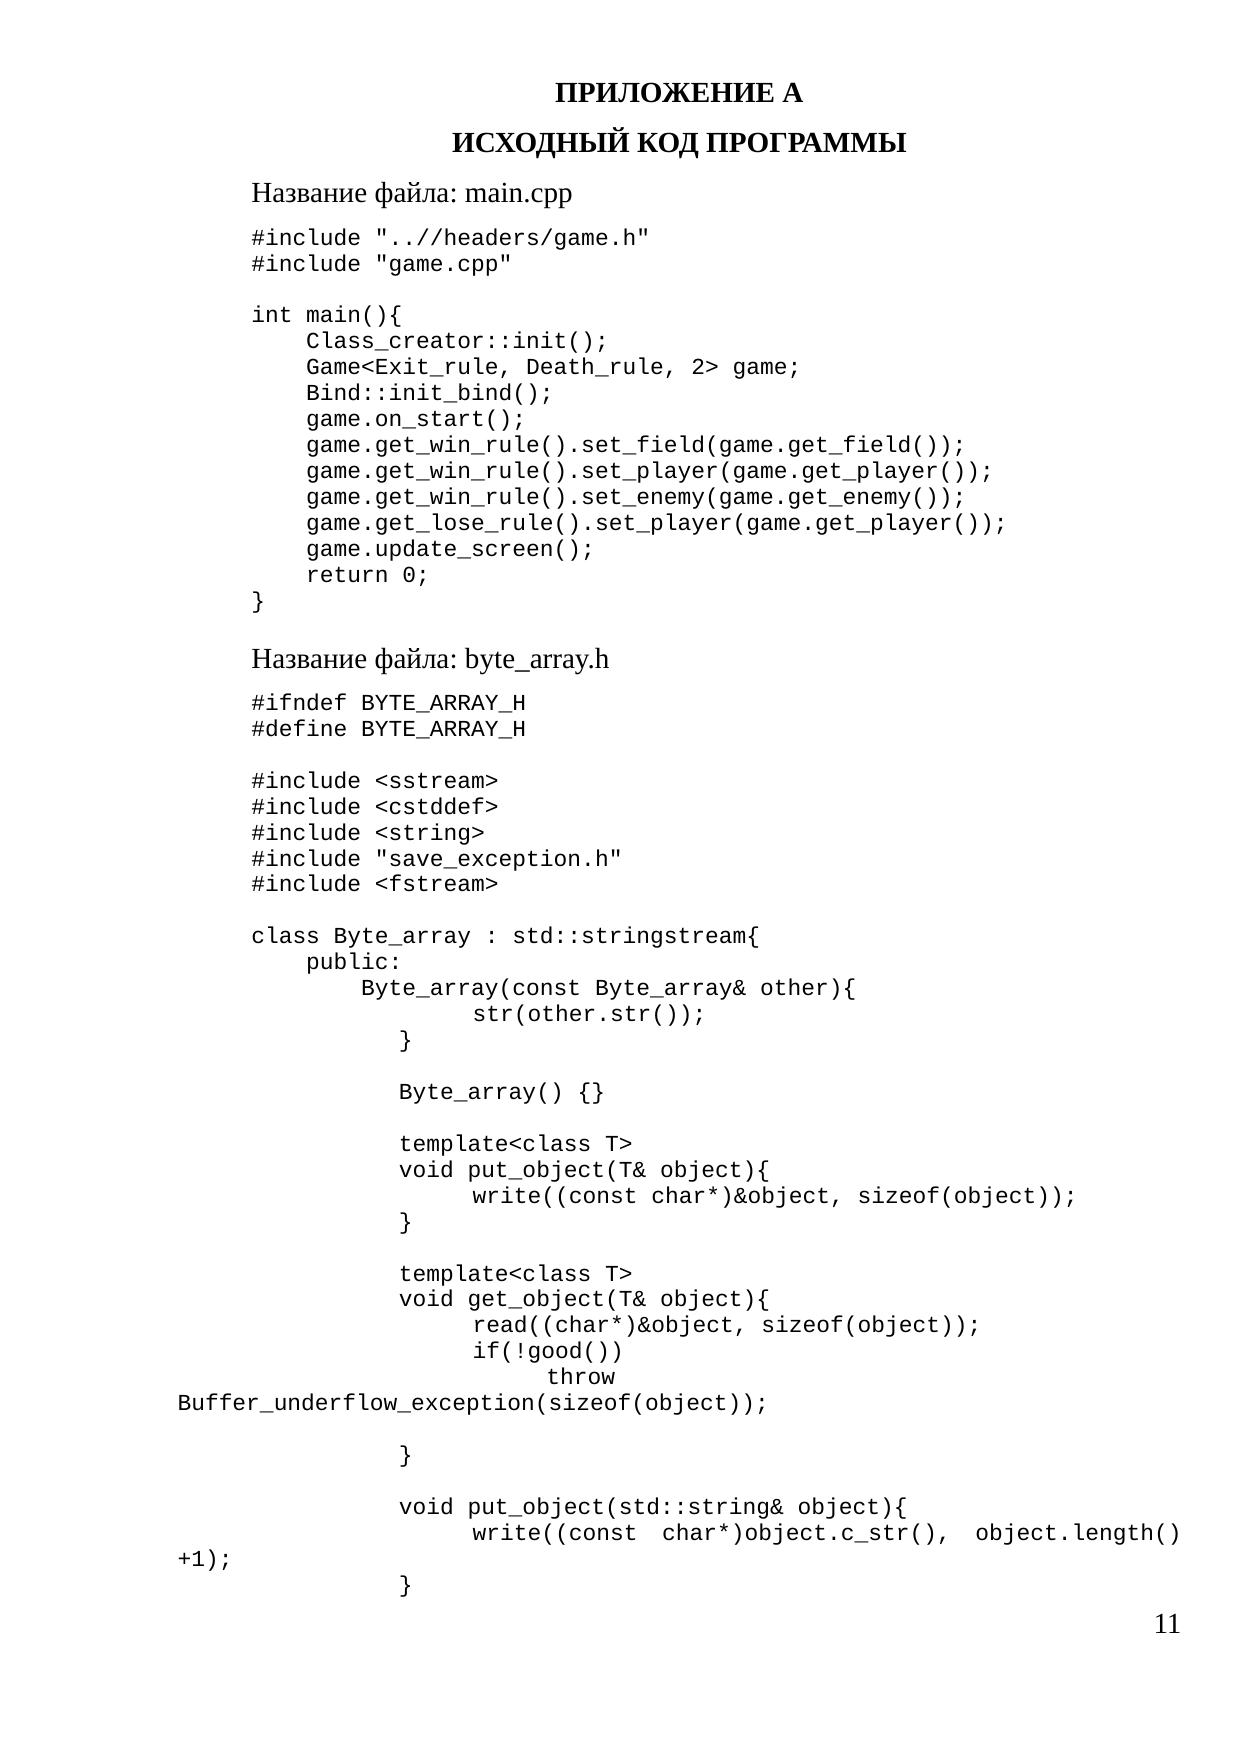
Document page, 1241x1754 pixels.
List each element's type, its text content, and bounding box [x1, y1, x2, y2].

text write((const char*)object.c_str(), object.length()+1); [177, 1521, 1181, 1573]
text #include "..//headers/game.h" [177, 226, 1181, 252]
text } [177, 1028, 1181, 1054]
text #include <cstddef> [177, 795, 1181, 821]
text void put_object(std::string& object){ [177, 1495, 1181, 1521]
text } [177, 1443, 1181, 1469]
text } [177, 589, 1181, 615]
text game.get_win_rule().set_field(game.get_field()); [177, 433, 1181, 459]
text void get_object(T& object){ [177, 1288, 1181, 1314]
text int main(){ [177, 304, 1181, 330]
text game.get_lose_rule().set_player(game.get_player()); [177, 511, 1181, 537]
text #define BYTE_ARRAY_H [177, 717, 1181, 743]
text write((const char*)&object, sizeof(object)); [177, 1184, 1181, 1210]
text #include <sstream> [177, 769, 1181, 795]
text public: [177, 951, 1181, 977]
text } [177, 1210, 1181, 1236]
text class Byte_array : std::stringstream{ [177, 925, 1181, 951]
text void put_object(T& object){ [177, 1158, 1181, 1184]
text str(other.str()); [177, 1002, 1181, 1028]
text Class_creator::init(); [177, 330, 1181, 356]
text if(!good()) [177, 1340, 1181, 1366]
text #include "save_exception.h" [177, 847, 1181, 873]
text game.on_start(); [177, 407, 1181, 433]
text game.get_win_rule().set_enemy(game.get_enemy()); [177, 485, 1181, 511]
text } [177, 1573, 1181, 1599]
text Bind::init_bind(); [177, 382, 1181, 407]
text game.get_win_rule().set_player(game.get_player()); [177, 459, 1181, 485]
text return 0; [177, 563, 1181, 589]
text Byte_array() {} [177, 1080, 1181, 1106]
text Byte_array(const Byte_array& other){ [177, 977, 1181, 1002]
text template<class T> [177, 1132, 1181, 1158]
text Название файла: byte_array.h [177, 641, 1181, 674]
text template<class T> [177, 1262, 1181, 1288]
text #include "game.cpp" [177, 252, 1181, 278]
text Название файла: main.cpp [177, 176, 1181, 209]
text game.update_screen(); [177, 537, 1181, 563]
text #ifndef BYTE_ARRAY_H [177, 691, 1181, 717]
text read((char*)&object, sizeof(object)); [177, 1314, 1181, 1340]
subtitle Приложение А Исходный код программы [177, 75, 1181, 159]
text Game<Exit_rule, Death_rule, 2> game; [177, 356, 1181, 382]
text #include <fstream> [177, 873, 1181, 899]
text #include <string> [177, 821, 1181, 847]
text throw Buffer_underflow_exception(sizeof(object)); [177, 1366, 1181, 1417]
